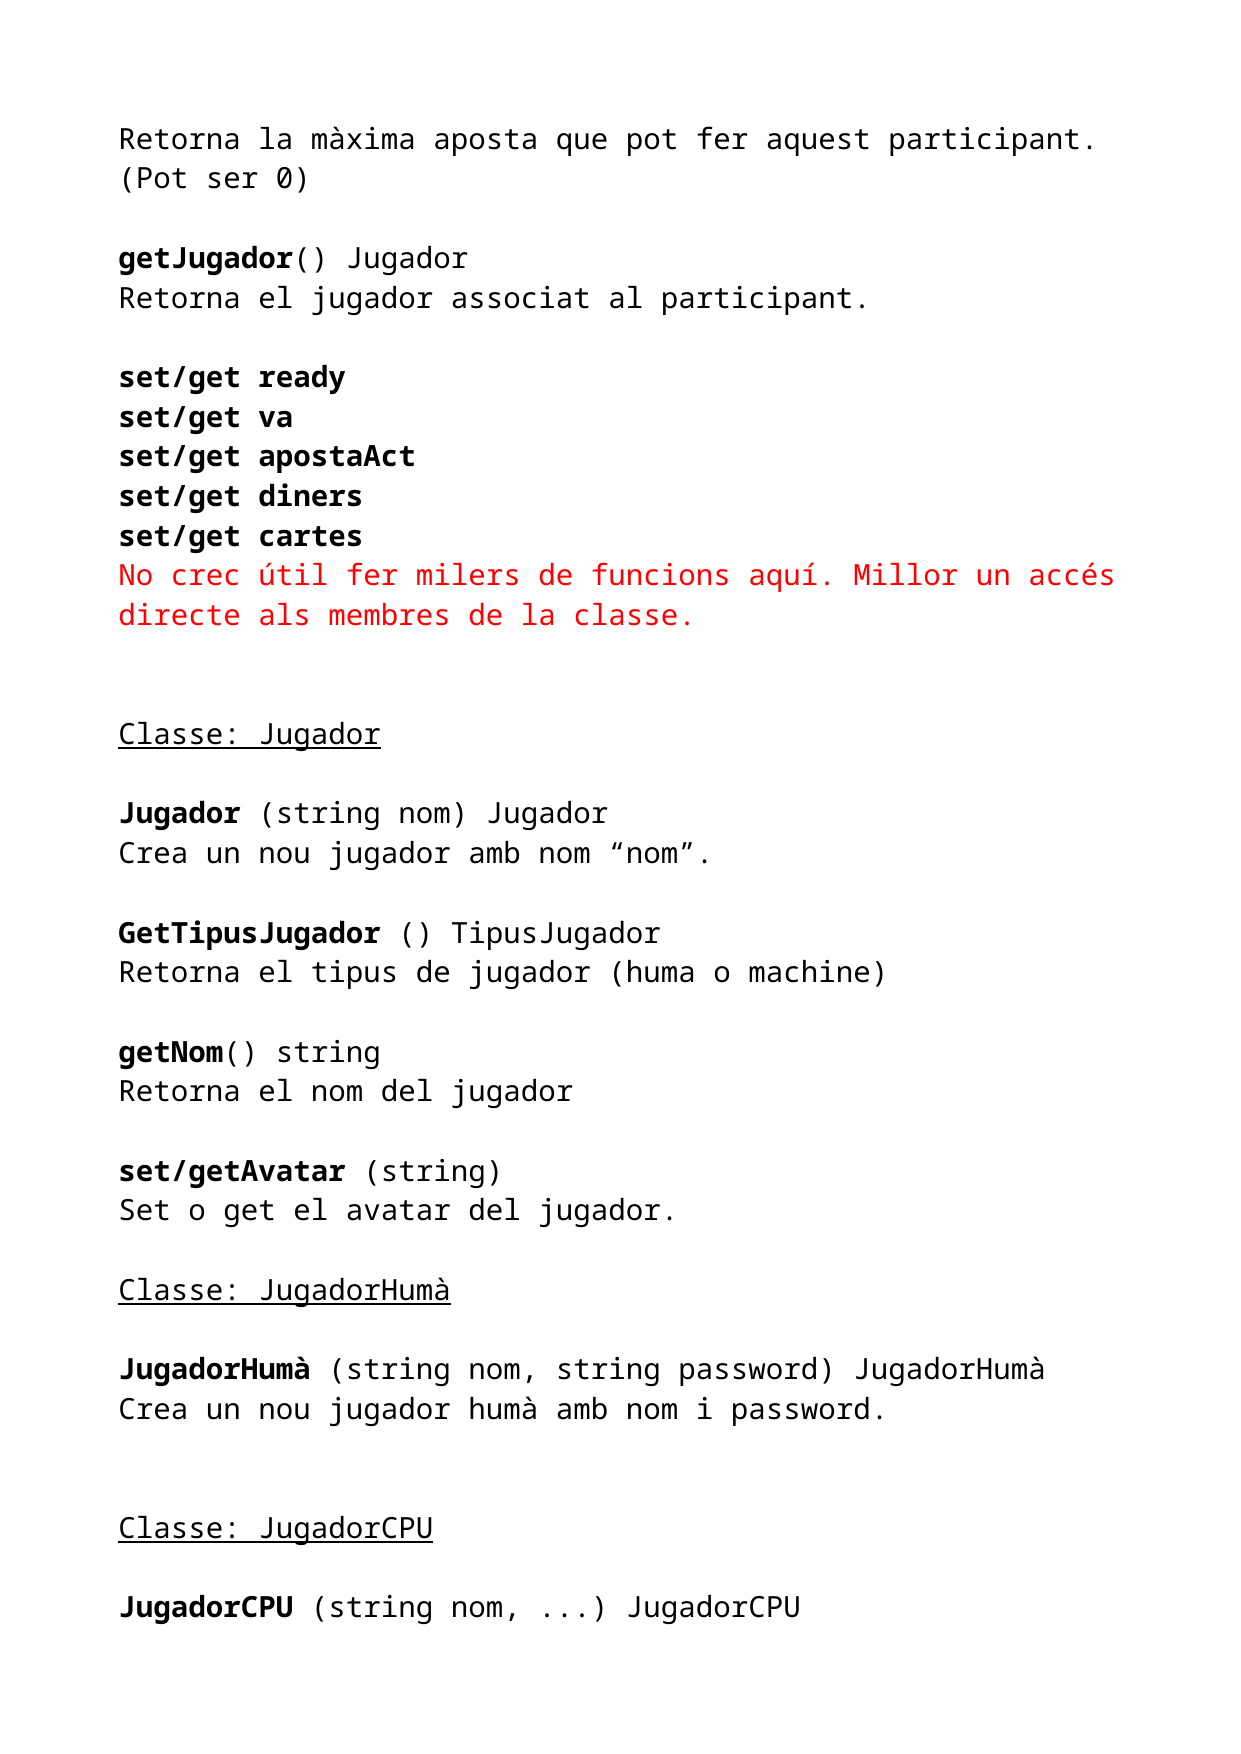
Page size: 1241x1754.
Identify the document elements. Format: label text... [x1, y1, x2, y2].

text Classe: JugadorCPU [118, 1507, 1122, 1547]
text GetTipusJugador () TipusJugador [118, 912, 1122, 952]
text Retorna el nom del jugador [118, 1071, 1122, 1110]
text Retorna la màxima aposta que pot fer aquest participant. (Pot ser 0) [118, 118, 1122, 197]
text getNom() string [118, 1031, 1122, 1071]
text Retorna el tipus de jugador (huma o machine) [118, 952, 1122, 991]
text Classe: Jugador [118, 713, 1122, 753]
text Crea un nou jugador amb nom “nom”. [118, 832, 1122, 872]
text JugadorHumà (string nom, string password) JugadorHumà [118, 1348, 1122, 1388]
text Crea un nou jugador humà amb nom i password. [118, 1388, 1122, 1428]
text set/get cartes [118, 515, 1122, 555]
text set/get va [118, 396, 1122, 436]
text Retorna el jugador associat al participant. [118, 277, 1122, 317]
text Jugador (string nom) Jugador [118, 793, 1122, 832]
text getJugador() Jugador [118, 237, 1122, 277]
text JugadorCPU (string nom, ...) JugadorCPU [118, 1587, 1122, 1626]
text set/get diners [118, 475, 1122, 515]
text set/get apostaAct [118, 436, 1122, 475]
text set/get ready [118, 356, 1122, 396]
text Set o get el avatar del jugador. [118, 1190, 1122, 1229]
text set/getAvatar (string) [118, 1150, 1122, 1190]
text No crec útil fer milers de funcions aquí. Millor un accés directe als membres de la classe. [118, 555, 1122, 634]
text Classe: JugadorHumà [118, 1269, 1122, 1309]
